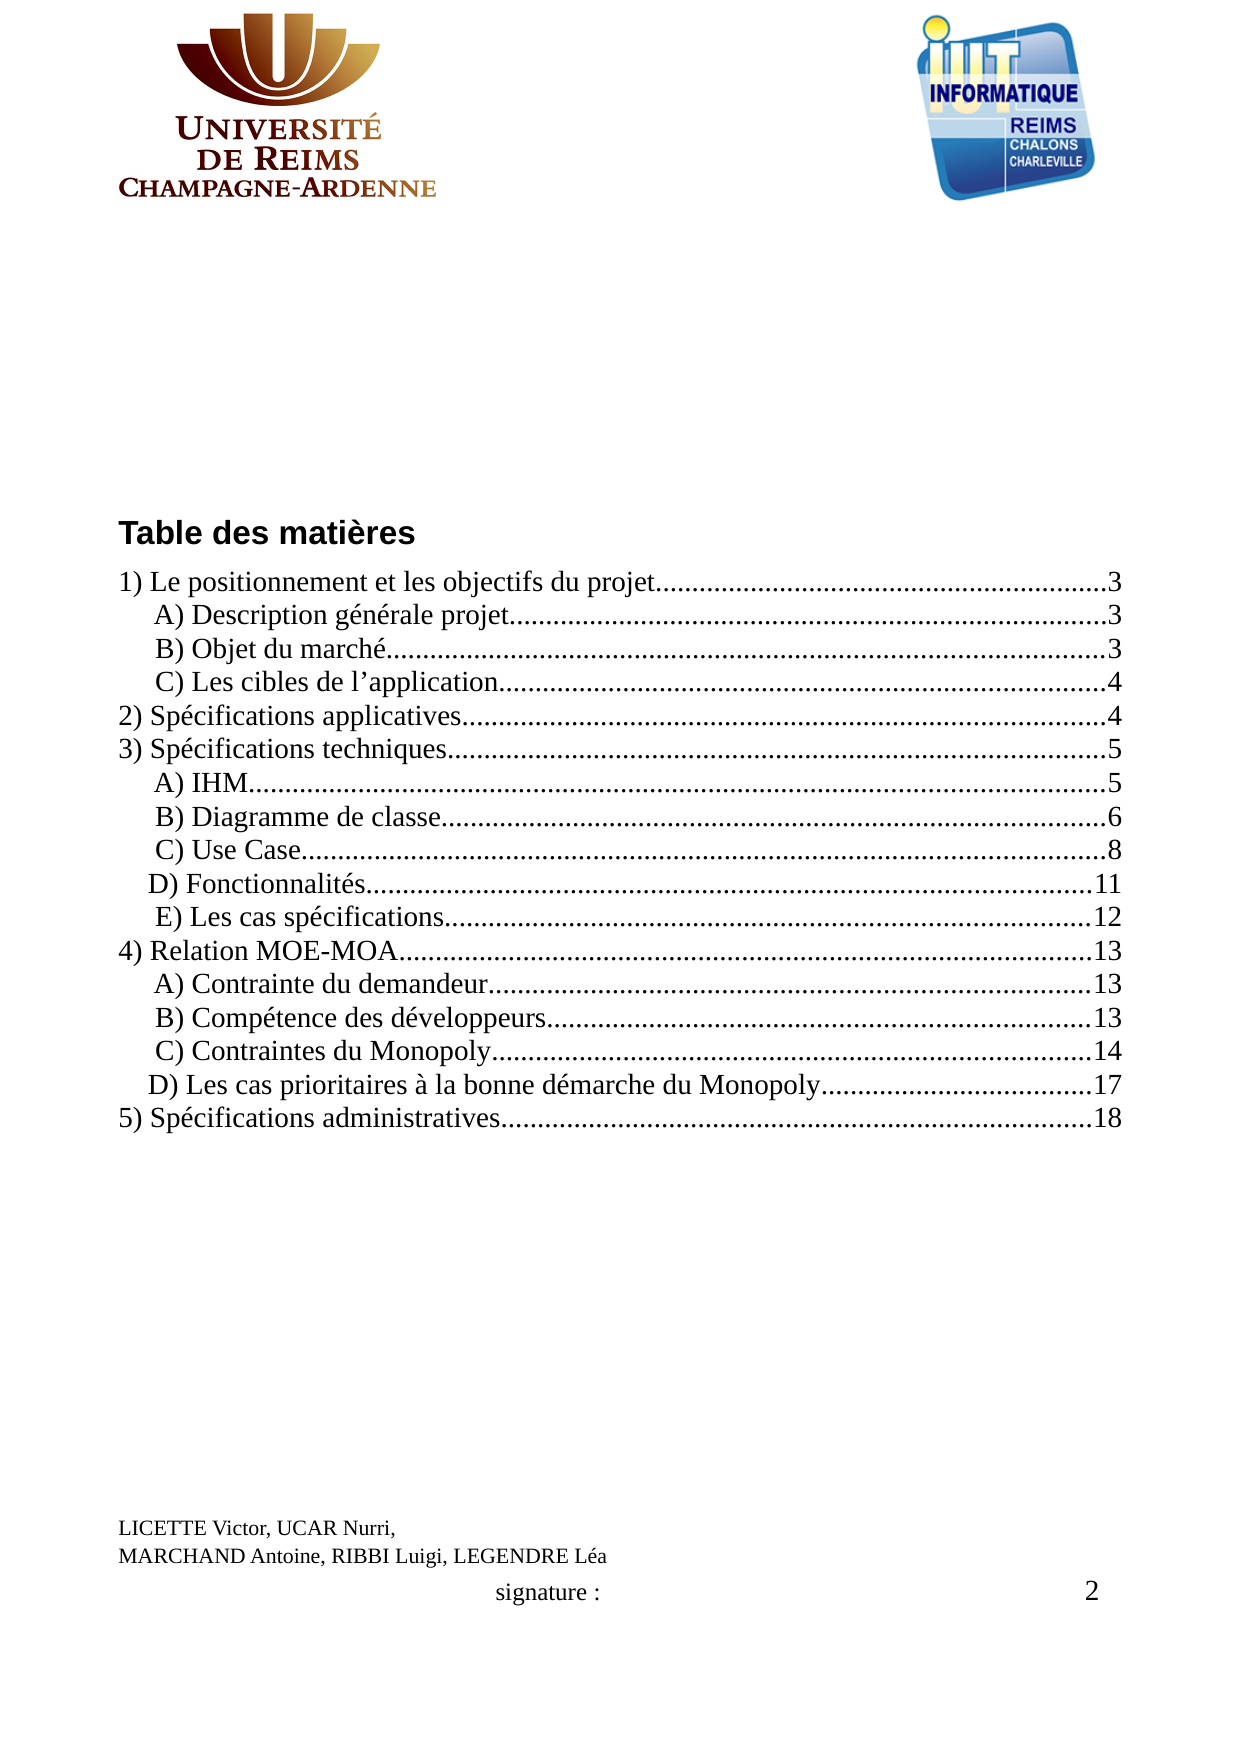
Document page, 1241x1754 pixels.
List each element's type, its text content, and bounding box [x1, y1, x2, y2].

text A) IHM 5 [148, 765, 1122, 799]
text A) Contrainte du demandeur 13 [148, 966, 1122, 1000]
text 2) Spécifications applicatives 4 [118, 698, 1122, 732]
text 5) Spécifications administratives 18 [118, 1101, 1122, 1134]
picture [899, 0, 1120, 220]
text C) Use Case 8 [148, 832, 1122, 866]
subtitle Table des matières [118, 513, 1122, 551]
text 3) Spécifications techniques 5 [118, 732, 1122, 765]
text D) Fonctionnalités 11 [148, 866, 1122, 899]
text 1) Le positionnement et les objectifs du projet 3 [118, 564, 1122, 597]
text 4) Relation MOE-MOA 13 [118, 933, 1122, 966]
text E) Les cas spécifications 12 [148, 899, 1122, 933]
picture [117, 0, 437, 211]
text C) Contraintes du Monopoly 14 [148, 1033, 1122, 1067]
text A) Description générale projet 3 [148, 597, 1122, 631]
text B) Objet du marché 3 [148, 631, 1122, 664]
text D) Les cas prioritaires à la bonne démarche du Monopoly 17 [148, 1067, 1122, 1101]
text B) Diagramme de classe 6 [148, 799, 1122, 832]
text B) Compétence des développeurs 13 [148, 1000, 1122, 1033]
text C) Les cibles de l’application 4 [148, 664, 1122, 698]
